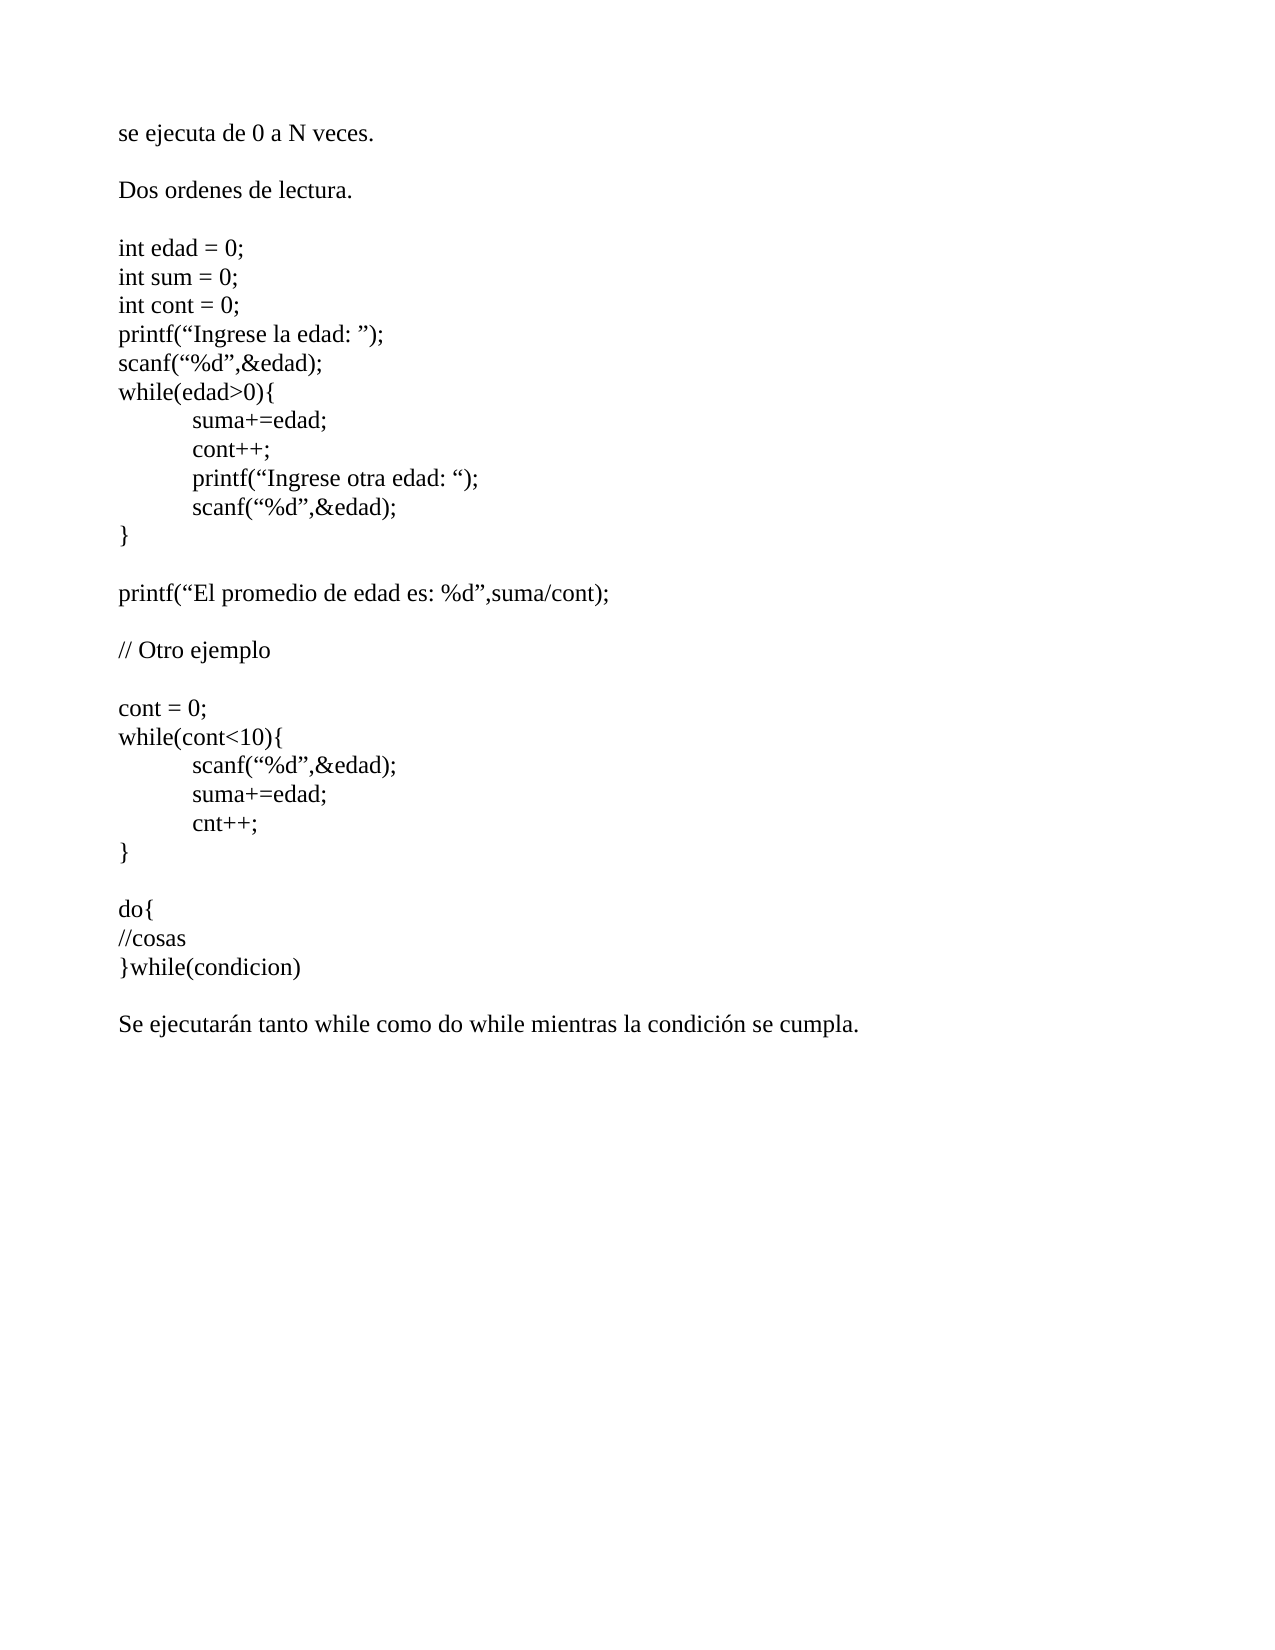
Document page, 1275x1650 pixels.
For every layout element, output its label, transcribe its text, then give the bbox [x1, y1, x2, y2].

text scanf(“%d”,&edad); [118, 751, 1157, 779]
text }while(condicion) [118, 952, 1157, 981]
text while(edad>0){ [118, 377, 1157, 406]
text int cont = 0; [118, 291, 1157, 319]
text suma+=edad; [118, 779, 1157, 808]
text int edad = 0; [118, 233, 1157, 262]
text cont++; [118, 434, 1157, 463]
text } [118, 837, 1157, 866]
text //cosas [118, 923, 1157, 952]
text do{ [118, 894, 1157, 923]
text suma+=edad; [118, 406, 1157, 434]
text printf(“El promedio de edad es: %d”,suma/cont); [118, 578, 1157, 607]
text int sum = 0; [118, 262, 1157, 291]
text scanf(“%d”,&edad); [118, 348, 1157, 377]
text se ejecuta de 0 a N veces. [118, 118, 1157, 147]
text cnt++; [118, 808, 1157, 837]
text while(cont<10){ [118, 722, 1157, 751]
text printf(“Ingrese la edad: ”); [118, 319, 1157, 348]
text printf(“Ingrese otra edad: “); [118, 463, 1157, 492]
text cont = 0; [118, 693, 1157, 722]
text } [118, 521, 1157, 549]
text Se ejecutarán tanto while como do while mientras la condición se cumpla. [118, 1009, 1157, 1038]
text // Otro ejemplo [118, 636, 1157, 664]
text Dos ordenes de lectura. [118, 176, 1157, 204]
text scanf(“%d”,&edad); [118, 492, 1157, 521]
